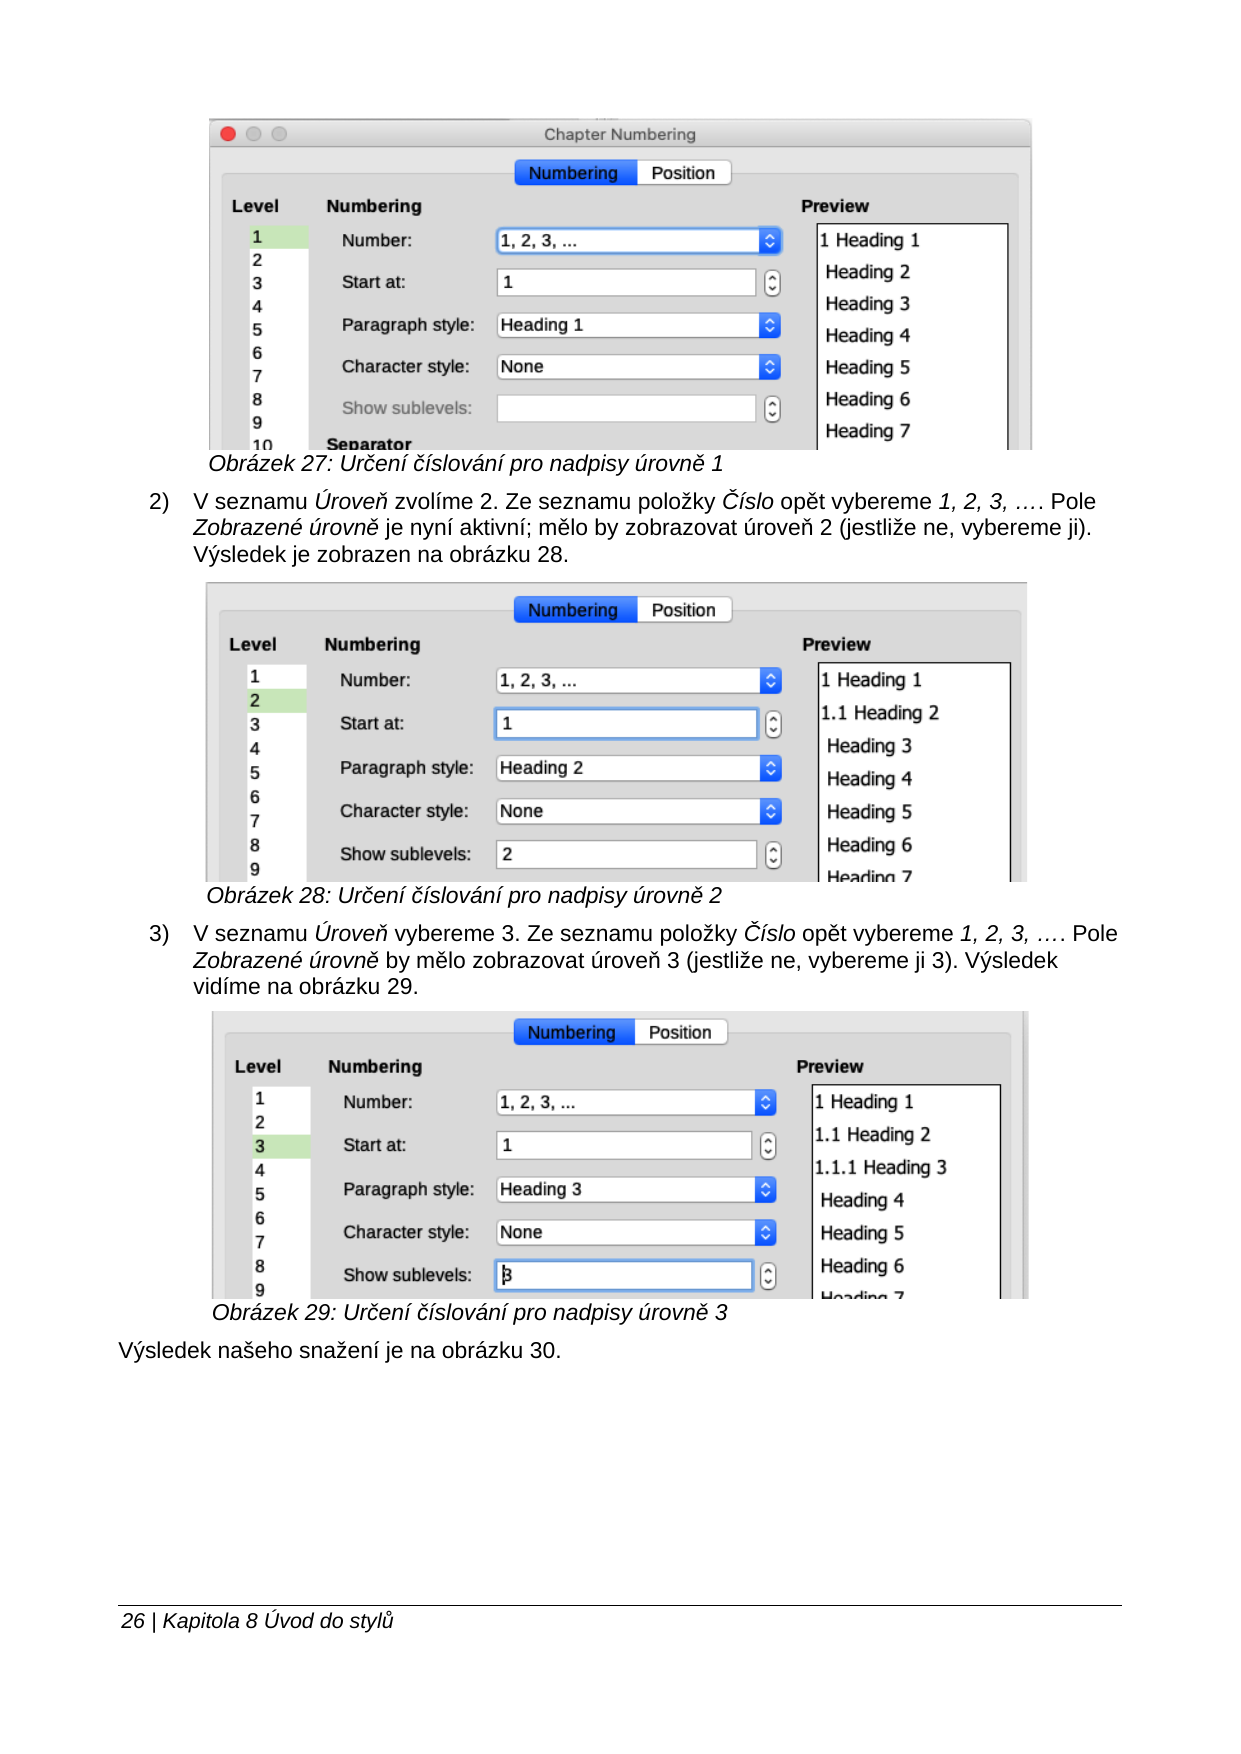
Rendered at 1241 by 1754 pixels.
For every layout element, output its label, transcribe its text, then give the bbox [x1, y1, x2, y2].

text Obrázek 28: Určení číslování pro nadpisy úrovně 2 [206, 579, 1034, 908]
text Výsledek našeho snažení je na obrázku 30. [118, 1337, 1122, 1364]
picture [205, 582, 1028, 882]
text Obrázek 27: Určení číslování pro nadpisy úrovně 1 [208, 118, 1032, 476]
picture [211, 1011, 1029, 1299]
picture [209, 118, 1033, 450]
text Obrázek 29: Určení číslování pro nadpisy úrovně 3 [212, 1299, 1029, 1325]
list V seznamu Úroveň vybereme 3. Ze seznamu položky Číslo opět vybereme 1, 2, 3, …. Pole Zobrazené úrovně by mělo zobrazovat úroveň 3 (jestliže ne, vybereme ji 3). Výsledek vidíme na obrázku 29. [169, 920, 1122, 999]
list V seznamu Úroveň zvolíme 2. Ze seznamu položky Číslo opět vybereme 1, 2, 3, …. Pole Zobrazené úrovně je nyní aktivní; mělo by zobrazovat úroveň 2 (jestliže ne, vybereme ji). Výsledek je zobrazen na obrázku 28. [169, 488, 1122, 567]
